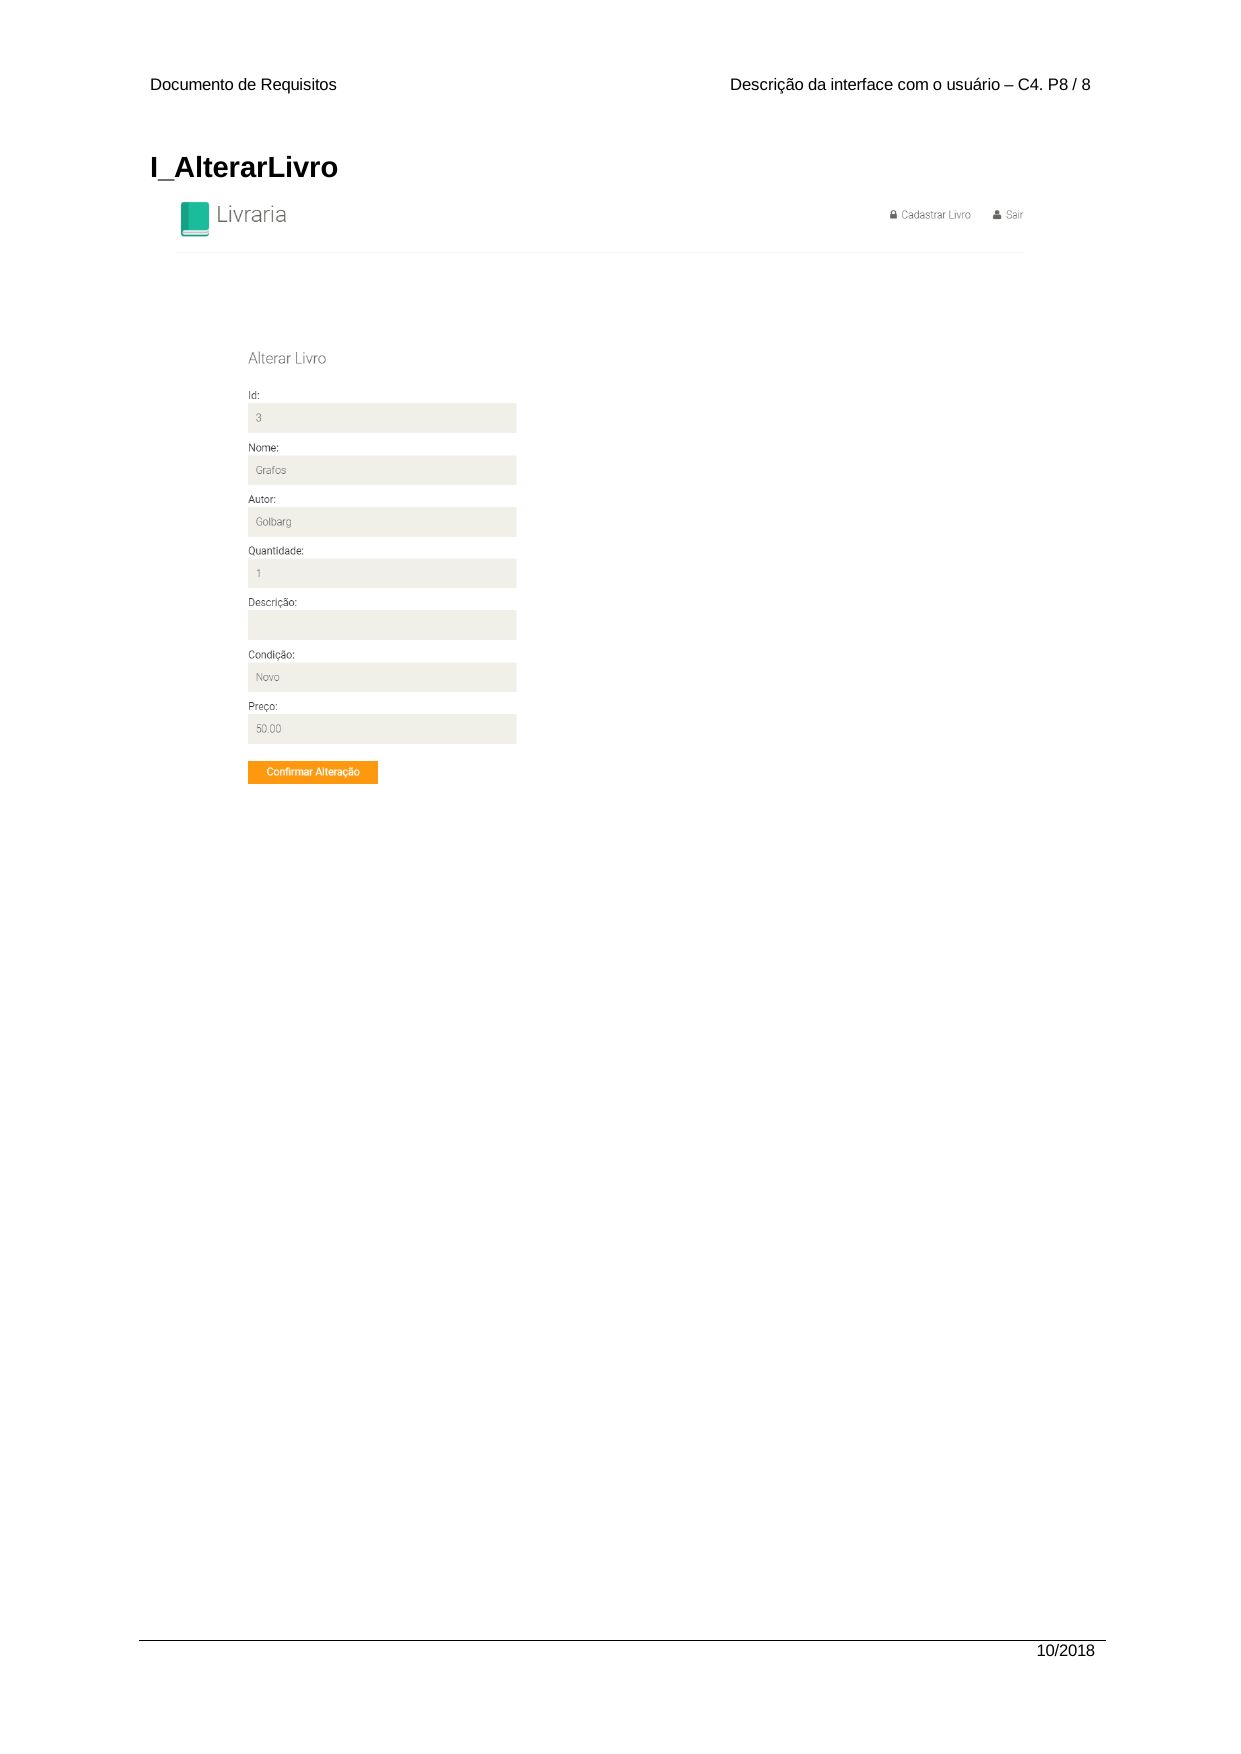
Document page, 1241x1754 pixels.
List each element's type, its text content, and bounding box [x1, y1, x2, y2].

picture [150, 196, 1091, 803]
subtitle I_AlterarLivro [150, 150, 1090, 183]
